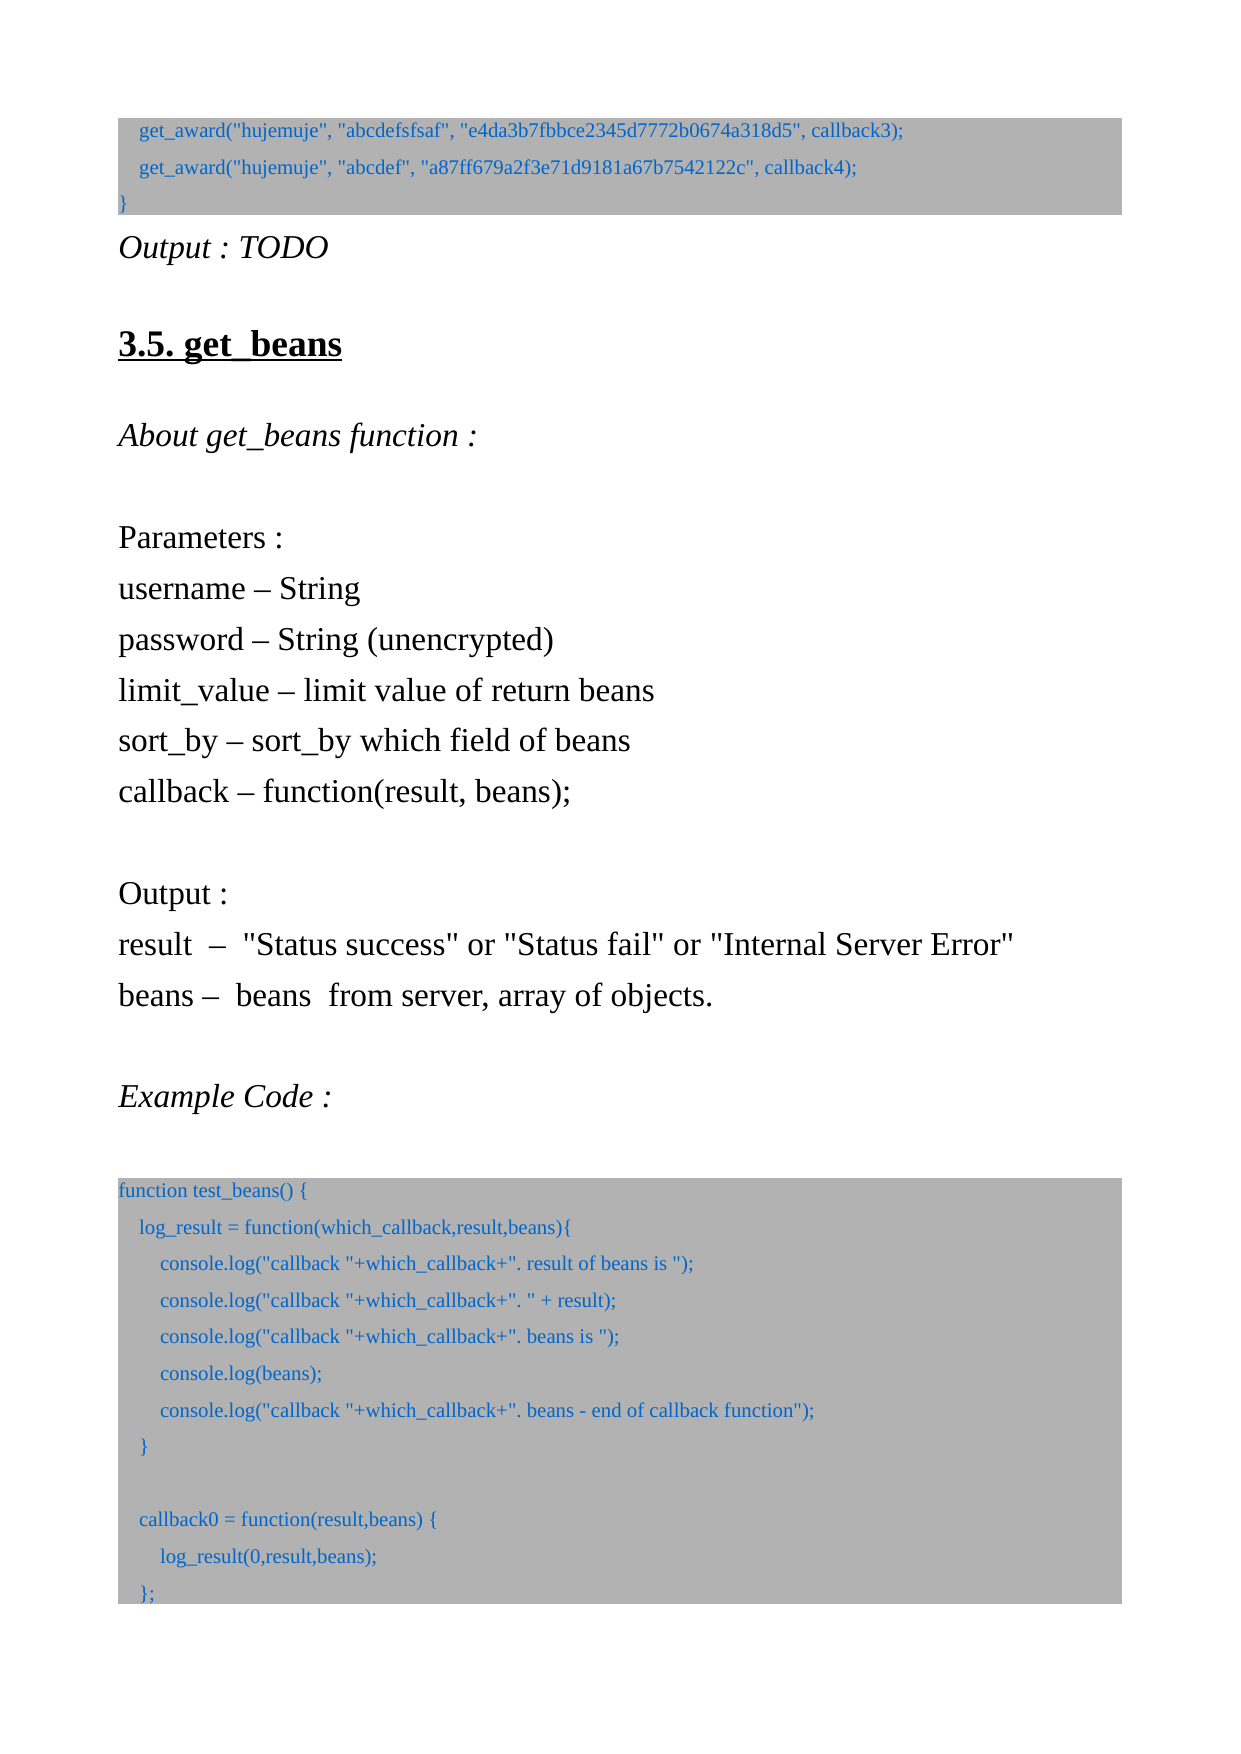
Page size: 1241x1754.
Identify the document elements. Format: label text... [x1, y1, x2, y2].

text } [118, 1434, 1122, 1458]
text console.log("callback "+which_callback+". beans is "); [118, 1324, 1122, 1348]
text }; [118, 1580, 1122, 1604]
text Parameters : [118, 517, 1122, 556]
text beans – beans from server, array of objects. [118, 975, 1122, 1013]
text callback0 = function(result,beans) { [118, 1507, 1122, 1531]
text Output : [118, 873, 1122, 912]
text get_award("hujemuje", "abcdefsfsaf", "e4da3b7fbbce2345d7772b0674a318d5", callback3); [118, 118, 1122, 142]
text log_result(0,result,beans); [118, 1544, 1122, 1568]
text callback – function(result, beans); [118, 772, 1122, 810]
text result – "Status success" or "Status fail" or "Internal Server Error" [118, 924, 1122, 962]
text About get_beans function : [118, 416, 1122, 454]
text username – String [118, 568, 1122, 607]
text password – String (unencrypted) [118, 619, 1122, 657]
text console.log("callback "+which_callback+". " + result); [118, 1288, 1122, 1312]
text console.log("callback "+which_callback+". result of beans is "); [118, 1251, 1122, 1275]
text 3.5. get_beans [118, 322, 1122, 365]
text limit_value – limit value of return beans [118, 670, 1122, 708]
text function test_beans() { [118, 1178, 1122, 1202]
text log_result = function(which_callback,result,beans){ [118, 1215, 1122, 1239]
text console.log(beans); [118, 1361, 1122, 1385]
text console.log("callback "+which_callback+". beans - end of callback function"); [118, 1398, 1122, 1422]
text } [118, 191, 1122, 215]
text get_award("hujemuje", "abcdef", "a87ff679a2f3e71d9181a67b7542122c", callback4); [118, 155, 1122, 179]
text Output : TODO [118, 228, 1122, 266]
text sort_by – sort_by which field of beans [118, 721, 1122, 759]
text Example Code : [118, 1077, 1122, 1115]
